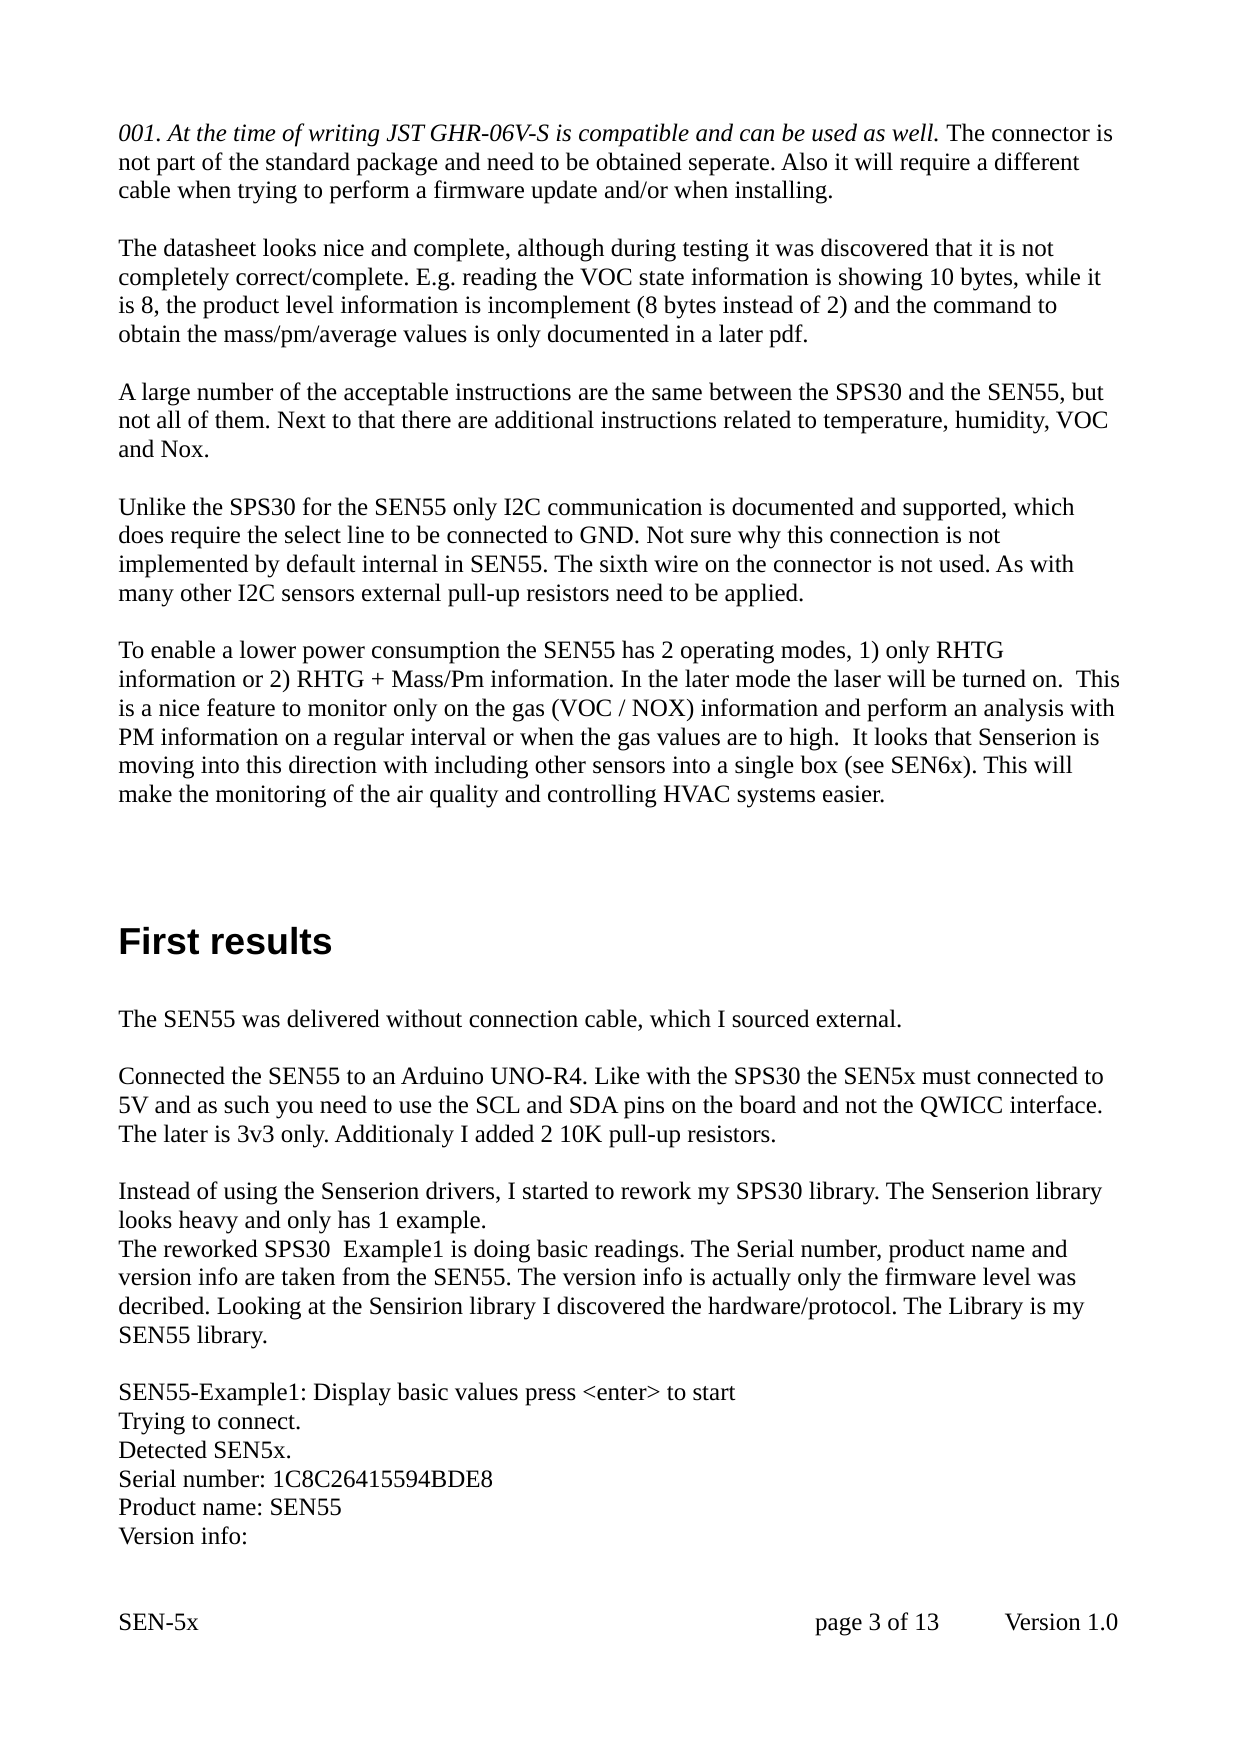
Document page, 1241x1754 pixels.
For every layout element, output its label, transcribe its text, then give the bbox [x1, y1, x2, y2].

text Unlike the SPS30 for the SEN55 only I2C communication is documented and supported, which does require the select line to be connected to GND. Not sure why this connection is not implemented by default internal in SEN55. The sixth wire on the connector is not used. As with many other I2C sensors external pull-up resistors need to be applied. [118, 492, 1122, 607]
text Serial number: 1C8C26415594BDE8 [118, 1464, 1122, 1492]
text To enable a lower power consumption the SEN55 has 2 operating modes, 1) only RHTG information or 2) RHTG + Mass/Pm information. In the later mode the laser will be turned on. This is a nice feature to monitor only on the gas (VOC / NOX) information and perform an analysis with PM information on a regular interval or when the gas values are to high. It looks that Senserion is moving into this direction with including other sensors into a single box (see SEN6x). This will make the monitoring of the air quality and controlling HVAC systems easier. [118, 636, 1122, 808]
text The SEN55 was delivered without connection cable, which I sourced external. [118, 1004, 1122, 1032]
text The reworked SPS30 Example1 is doing basic readings. The Serial number, product name and version info are taken from the SEN55. The version info is actually only the firmware level was decribed. Looking at the Sensirion library I discovered the hardware/protocol. The Library is my SEN55 library. [118, 1234, 1122, 1349]
text Detected SEN5x. [118, 1435, 1122, 1464]
text The datasheet looks nice and complete, although during testing it was discovered that it is not completely correct/complete. E.g. reading the VOC state information is showing 10 bytes, while it is 8, the product level information is incomplement (8 bytes instead of 2) and the command to obtain the mass/pm/average values is only documented in a later pdf. [118, 233, 1122, 348]
text Instead of using the Senserion drivers, I started to rework my SPS30 library. The Senserion library looks heavy and only has 1 example. [118, 1176, 1122, 1234]
text Trying to connect. [118, 1406, 1122, 1435]
text Connected the SEN55 to an Arduino UNO-R4. Like with the SPS30 the SEN5x must connected to 5V and as such you need to use the SCL and SDA pins on the board and not the QWICC interface. The later is 3v3 only. Additionaly I added 2 10K pull-up resistors. [118, 1061, 1122, 1147]
text 001. At the time of writing JST GHR-06V-S is compatible and can be used as well. The connector is not part of the standard package and need to be obtained seperate. Also it will require a different cable when trying to perform a firmware update and/or when installing. [118, 118, 1122, 204]
text Product name: SEN55 [118, 1492, 1122, 1521]
text Version info: [118, 1521, 1122, 1550]
text A large number of the acceptable instructions are the same between the SPS30 and the SEN55, but not all of them. Next to that there are additional instructions related to temperature, humidity, VOC and Nox. [118, 377, 1122, 463]
text SEN55-Example1: Display basic values press <enter> to start [118, 1377, 1122, 1406]
subtitle First results [118, 919, 1122, 962]
